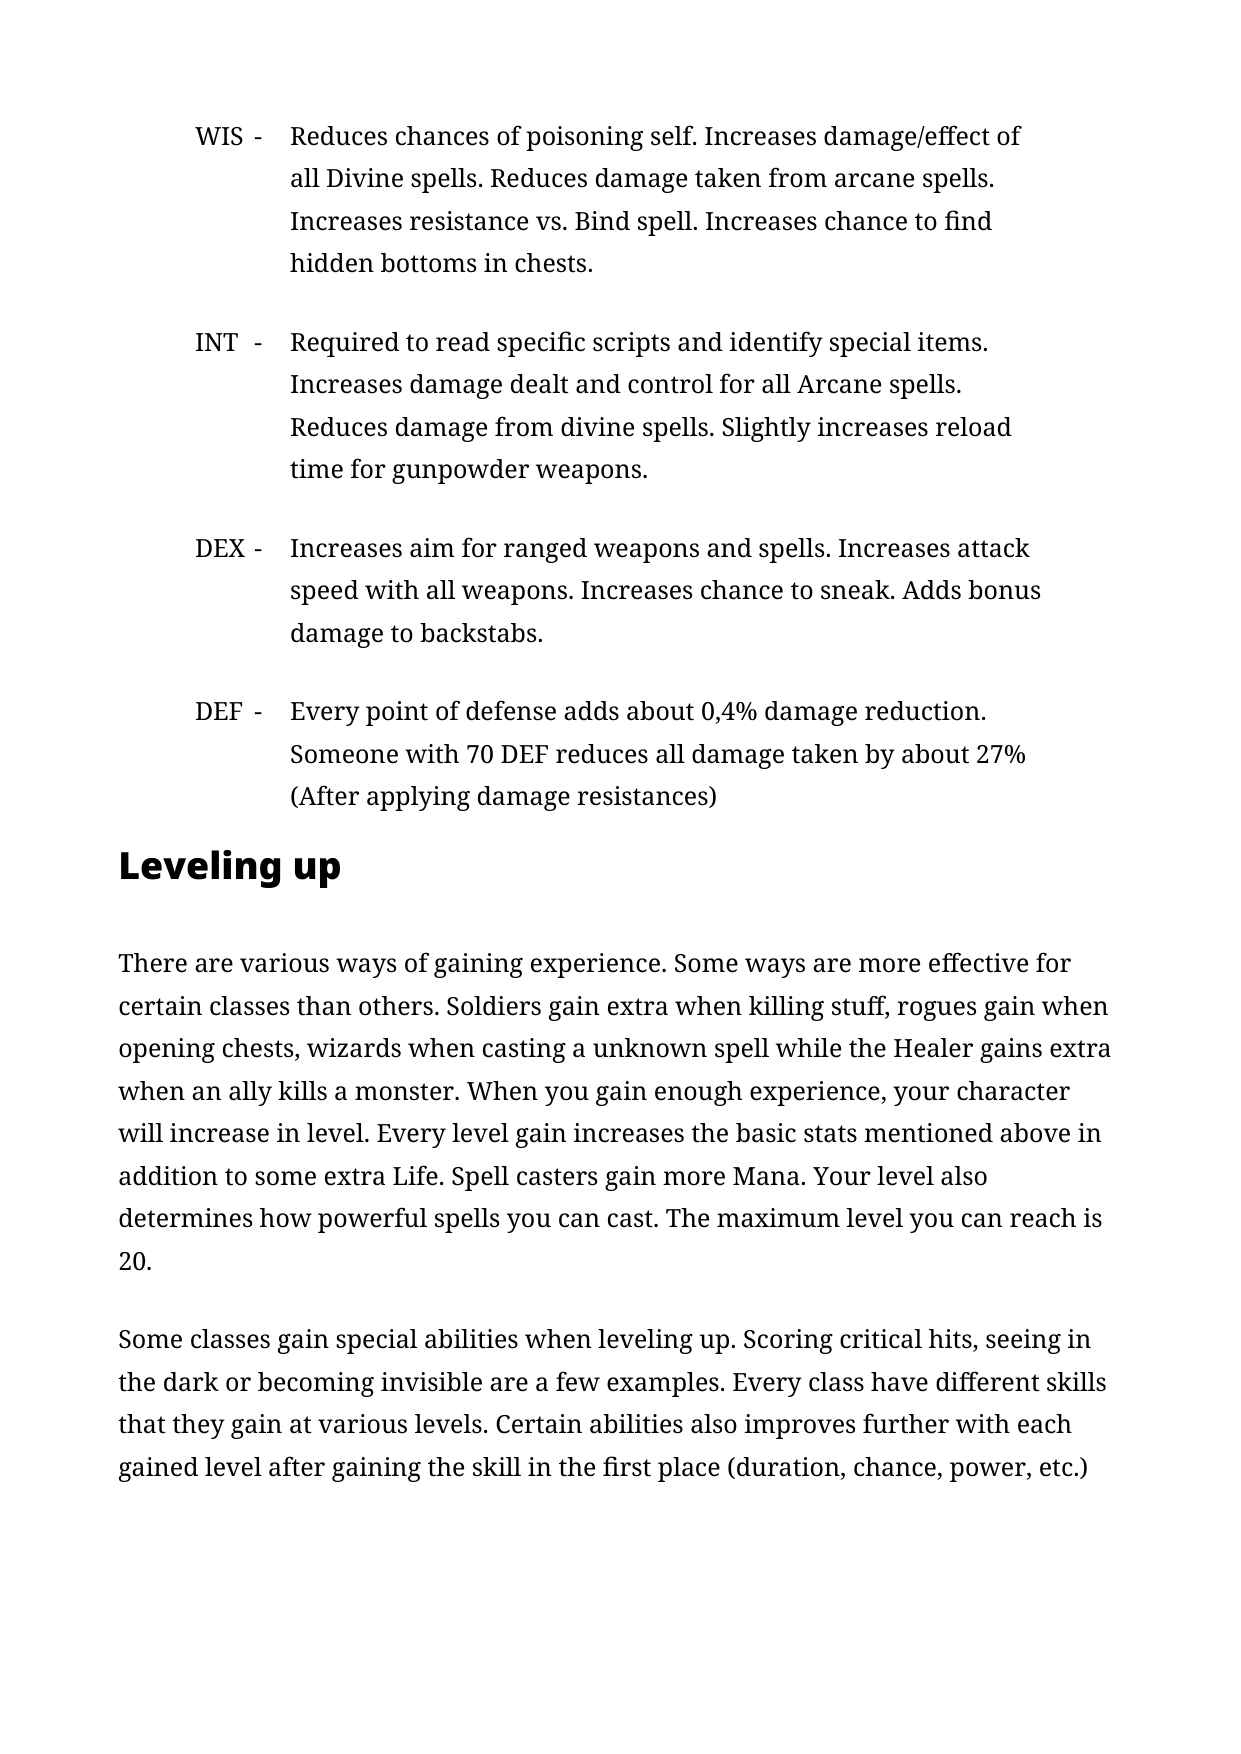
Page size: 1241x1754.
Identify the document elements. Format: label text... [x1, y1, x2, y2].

text Some classes gain special abilities when leveling up. Scoring critical hits, seeing in the dark or becoming invisible are a few examples. Every class have different skills that they gain at various levels. Certain abilities also improves further with each gained level after gaining the skill in the first place (duration, chance, power, etc.) [118, 1322, 1122, 1483]
text WIS - Reduces chances of poisoning self. Increases damage/effect of all Divine spells. Reduces damage taken from arcane spells. Increases resistance vs. Bind spell. Increases chance to find hidden bottoms in chests. [195, 118, 1047, 280]
subtitle Leveling up [118, 839, 1122, 890]
text DEX - Increases aim for ranged weapons and spells. Increases attack speed with all weapons. Increases chance to sneak. Adds bonus damage to backstabs. [195, 530, 1047, 649]
text DEF - Every point of defense adds about 0,4% damage reduction. Someone with 70 DEF reduces all damage taken by about 27% (After applying damage resistances) [195, 694, 1047, 813]
text There are various ways of gaining experience. Some ways are more effective for certain classes than others. Soldiers gain extra when killing stuff, rogues gain when opening chests, wizards when casting a unknown spell while the Healer gains extra when an ally kills a monster. When you gain enough experience, your character will increase in level. Every level gain increases the basic stats mentioned above in addition to some extra Life. Spell casters gain more Mana. Your level also determines how powerful spells you can cast. The maximum level you can reach is 20. [118, 946, 1122, 1277]
text INT - Required to read specific scripts and identify special items. Increases damage dealt and control for all Arcane spells. Reduces damage from divine spells. Slightly increases reload time for gunpowder weapons. [195, 324, 1047, 486]
